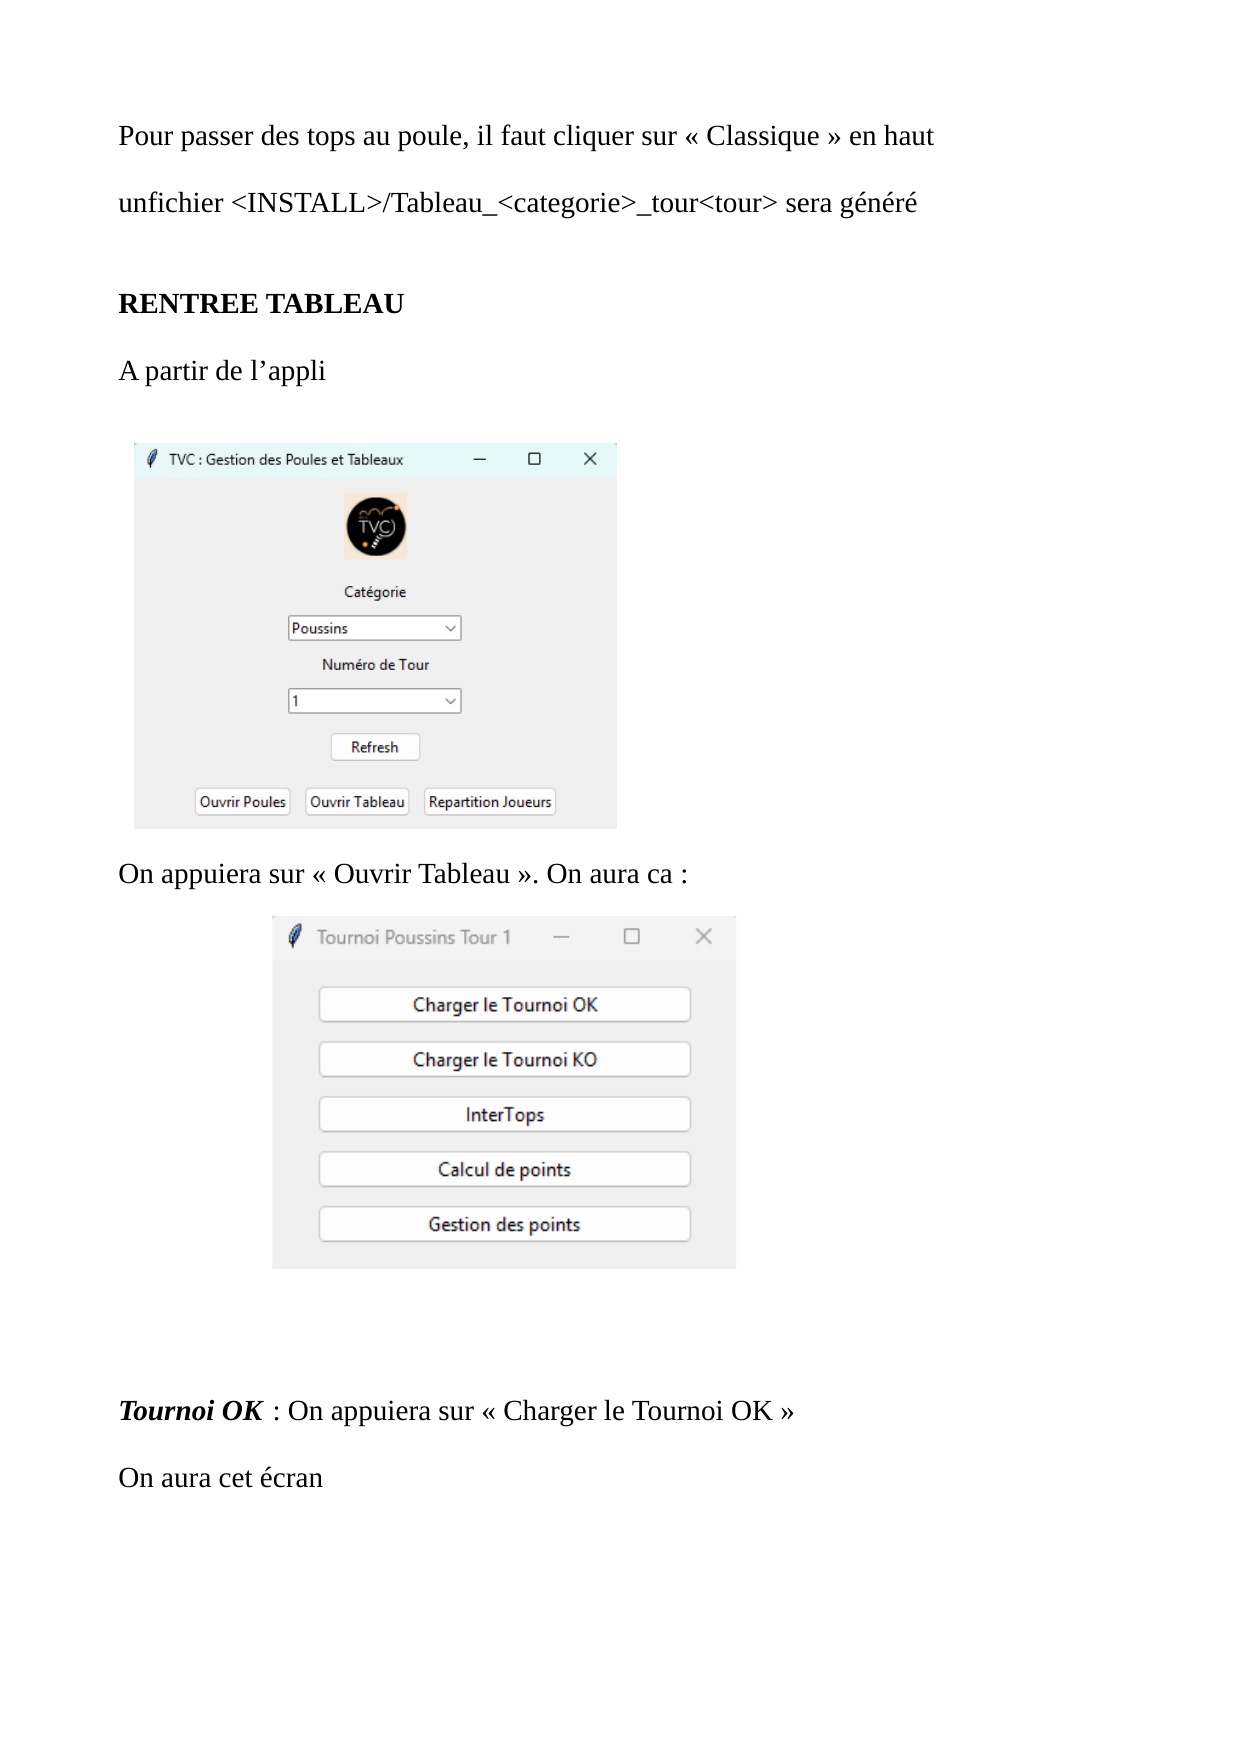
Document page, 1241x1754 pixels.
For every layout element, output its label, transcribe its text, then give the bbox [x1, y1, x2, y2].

text On appuiera sur « Ouvrir Tableau ». On aura ca : [118, 856, 1122, 889]
picture [272, 916, 737, 1269]
text RENTREE TABLEAU [118, 286, 1122, 319]
text A partir de l’appli [118, 353, 1122, 386]
picture [133, 443, 617, 829]
text On aura cet écran [118, 1460, 1122, 1493]
text unfichier <INSTALL>/Tableau_<categorie>_tour<tour> sera généré [118, 185, 1122, 219]
text Tournoi OK : On appuiera sur « Charger le Tournoi OK » [118, 1393, 1122, 1426]
text Pour passer des tops au poule, il faut cliquer sur « Classique » en haut [118, 118, 1122, 152]
